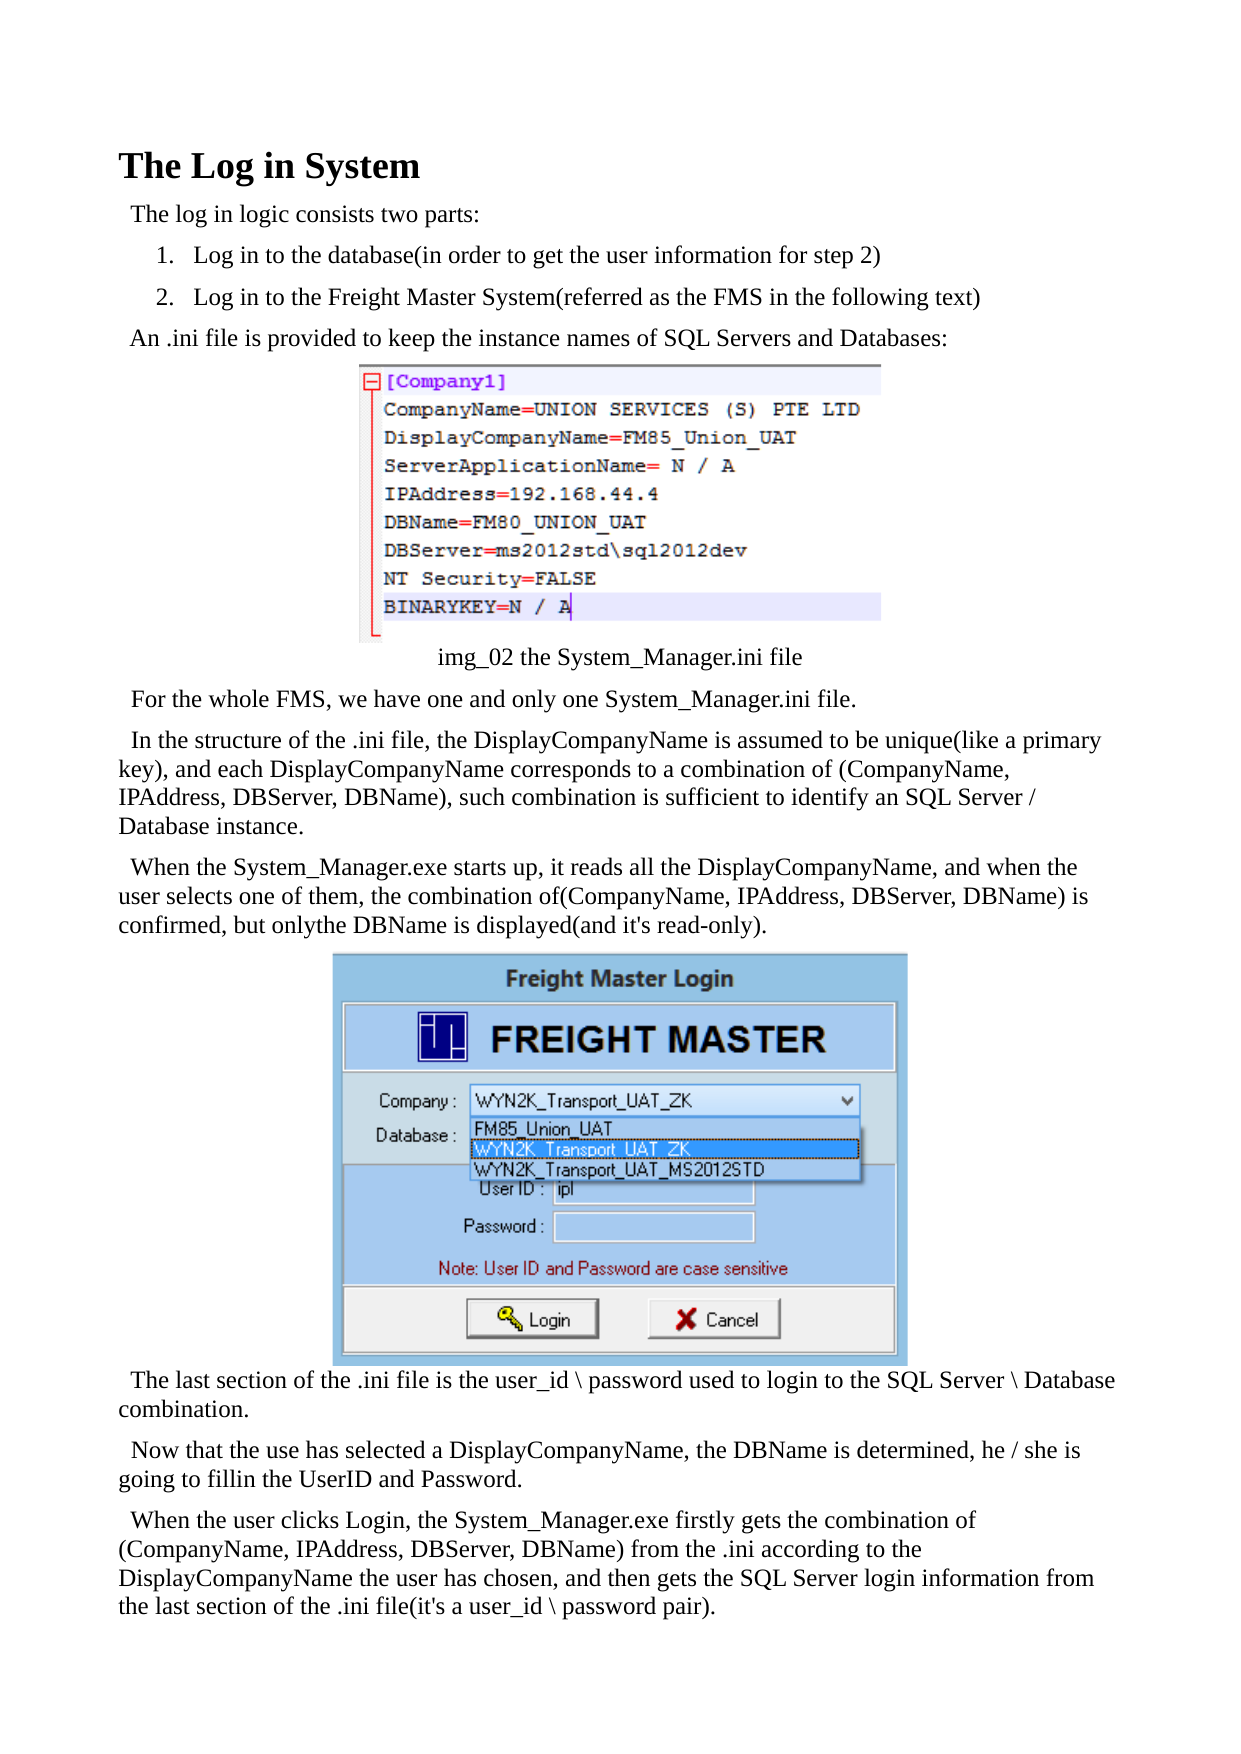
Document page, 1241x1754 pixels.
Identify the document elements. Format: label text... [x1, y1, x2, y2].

text The log in logic consists two parts: [118, 199, 1122, 228]
list Log in to the Freight Master System(referred as the FMS in the following text) [156, 282, 1122, 311]
text Now that the use has selected a DisplayCompanyName, the DBName is determined, he / she is going to fillin the UserID and Password. [118, 1435, 1122, 1493]
text For the whole FMS, we have one and only one System_Manager.ini file. [118, 684, 1122, 712]
text An .ini file is provided to keep the instance names of SQL Servers and Databases: [118, 323, 1122, 352]
text When the System_Manager.exe starts up, it reads all the DisplayCompanyName, and when the user selects one of them, the combination of(CompanyName, IPAddress, DBServer, DBName) is confirmed, but onlythe DBName is displayed(and it's read-only). [118, 852, 1122, 939]
text The last section of the .ini file is the user_id \ password used to login to the SQL Server \ Database combination. [118, 951, 1122, 1423]
picture [359, 364, 882, 643]
subtitle The Log in System [118, 143, 1122, 187]
text When the user clicks Login, the System_Manager.exe firstly gets the combination of (CompanyName, IPAddress, DBServer, DBName) from the .ini according to the DisplayCompanyName the user has chosen, and then gets the SQL Server login information from the last section of the .ini file(it's a user_id \ password pair). [118, 1505, 1122, 1620]
picture [332, 951, 908, 1366]
list Log in to the database(in order to get the user information for step 2) [156, 241, 1122, 269]
text In the structure of the .ini file, the DisplayCompanyName is assumed to be unique(like a primary key), and each DisplayCompanyName corresponds to a combination of (CompanyName, IPAddress, DBServer, DBName), such combination is sufficient to identify an SQL Server / Database instance. [118, 725, 1122, 840]
text img_02 the System_Manager.ini file [118, 364, 1122, 671]
